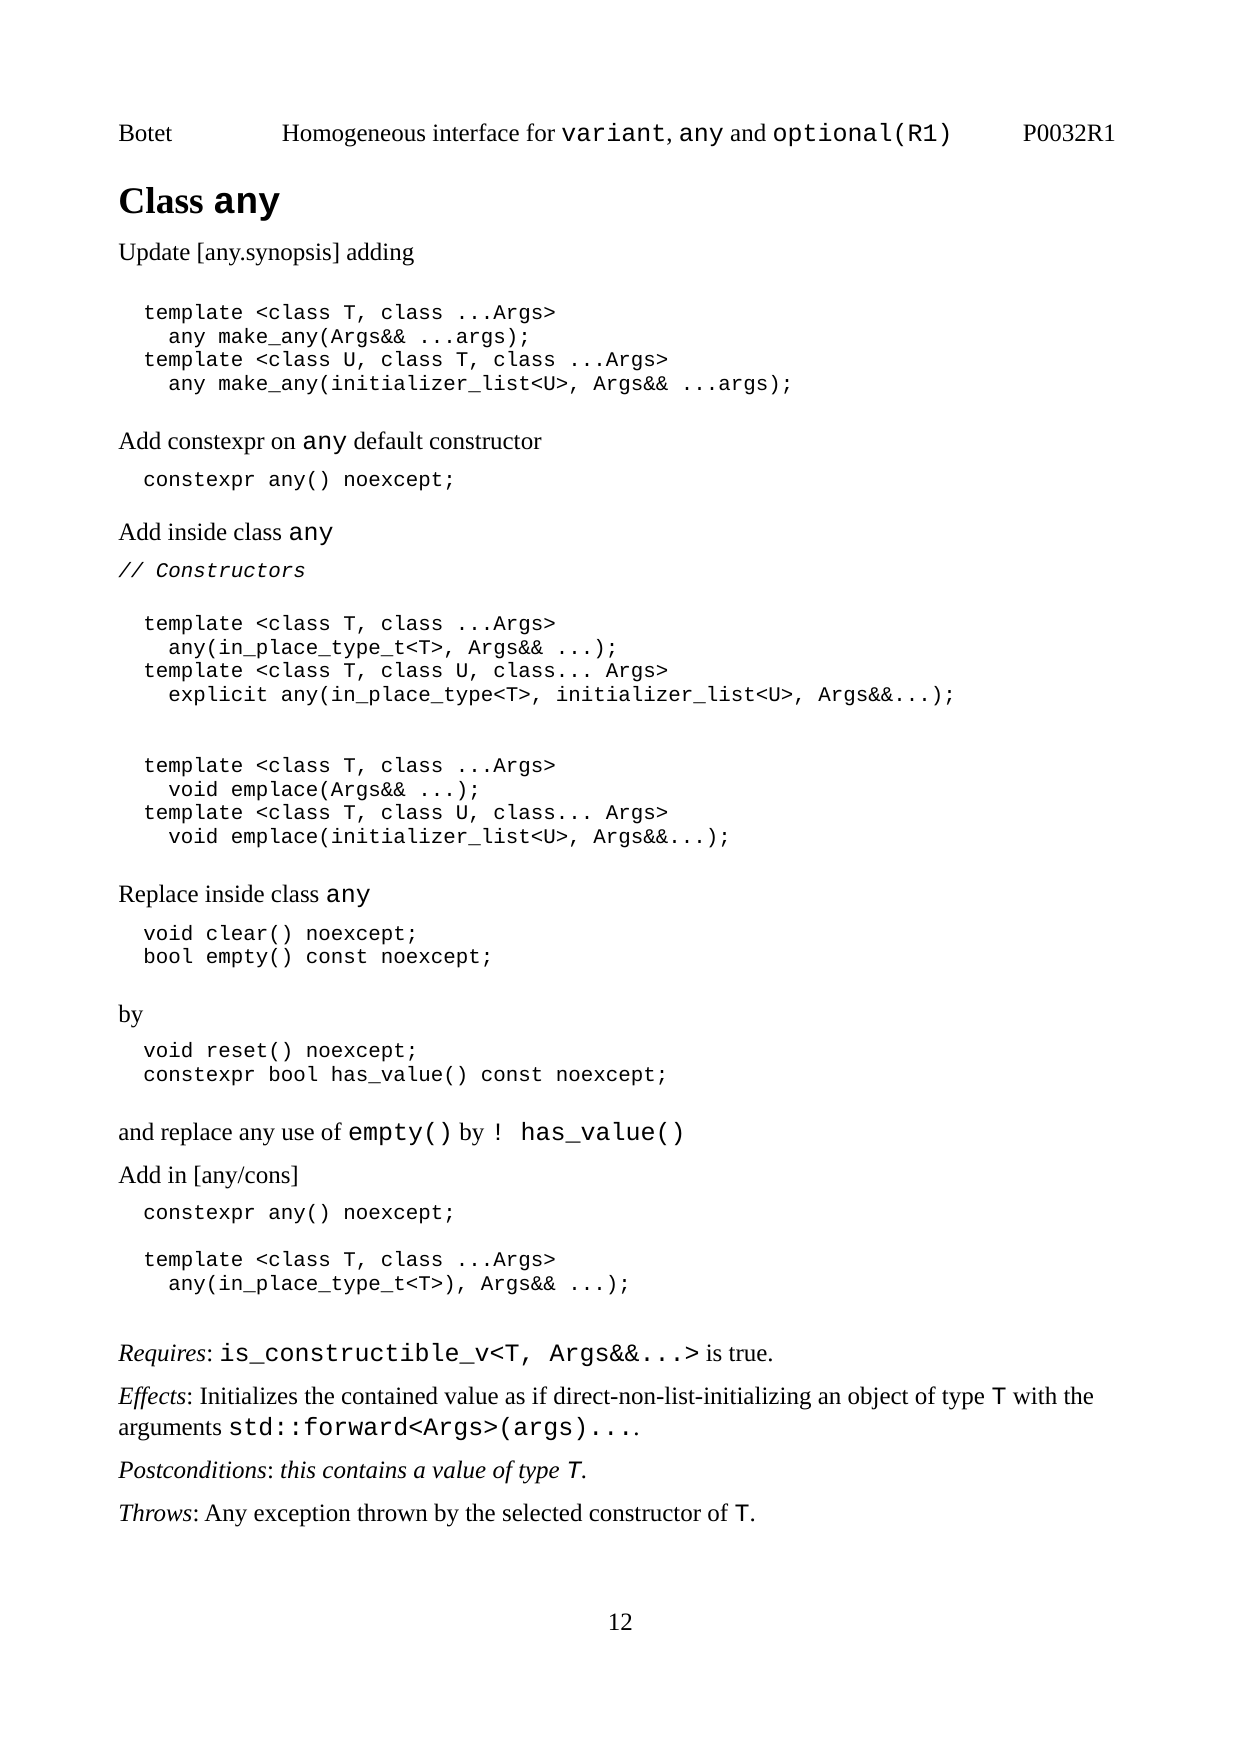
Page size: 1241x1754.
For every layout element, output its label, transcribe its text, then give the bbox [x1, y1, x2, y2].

text void clear() noexcept; [118, 922, 1122, 946]
text bool empty() const noexcept; [118, 946, 1122, 970]
text template <class T, class U, class... Args> [118, 802, 1122, 826]
text and replace any use of empty() by ! has_value() [118, 1117, 1122, 1148]
text Postconditions: this contains a value of type T. [118, 1455, 1122, 1486]
text template <class T, class ...Args> [118, 755, 1122, 779]
text constexpr bool has_value() const noexcept; [118, 1064, 1122, 1088]
text Effects: Initializes the contained value as if direct-non-list-initializing an object of type T with the arguments std::forward<Args>(args).... [118, 1381, 1122, 1443]
subtitle Class any [118, 178, 1122, 225]
text Throws: Any exception thrown by the selected constructor of T. [118, 1498, 1122, 1529]
text Replace inside class any [118, 879, 1122, 910]
text Requires: is_constructible_v<T, Args&&...> is true. [118, 1338, 1122, 1368]
text Update [any.synopsis] adding [118, 237, 1122, 266]
text // Constructors [118, 560, 1122, 584]
text by [118, 999, 1122, 1028]
text any make_any(Args&& ...args); [118, 326, 1122, 349]
text any(in_place_type_t<T>), Args&& ...); [118, 1273, 1122, 1296]
text any(in_place_type_t<T>, Args&& ...); [118, 637, 1122, 661]
text Add in [any/cons] [118, 1161, 1122, 1189]
text void reset() noexcept; [118, 1041, 1122, 1064]
text template <class U, class T, class ...Args> [118, 349, 1122, 373]
text Add inside class any [118, 517, 1122, 548]
text void emplace(initializer_list<U>, Args&&...); [118, 826, 1122, 850]
text template <class T, class ...Args> [118, 1249, 1122, 1273]
text constexpr any() noexcept; [118, 469, 1122, 493]
text Add constexpr on any default constructor [118, 426, 1122, 457]
text template <class T, class ...Args> [118, 302, 1122, 326]
text void emplace(Args&& ...); [118, 779, 1122, 802]
text template <class T, class ...Args> [118, 613, 1122, 637]
text explicit any(in_place_type<T>, initializer_list<U>, Args&&...); [118, 684, 1122, 708]
text constexpr any() noexcept; [118, 1202, 1122, 1226]
text any make_any(initializer_list<U>, Args&& ...args); [118, 373, 1122, 397]
text template <class T, class U, class... Args> [118, 661, 1122, 684]
